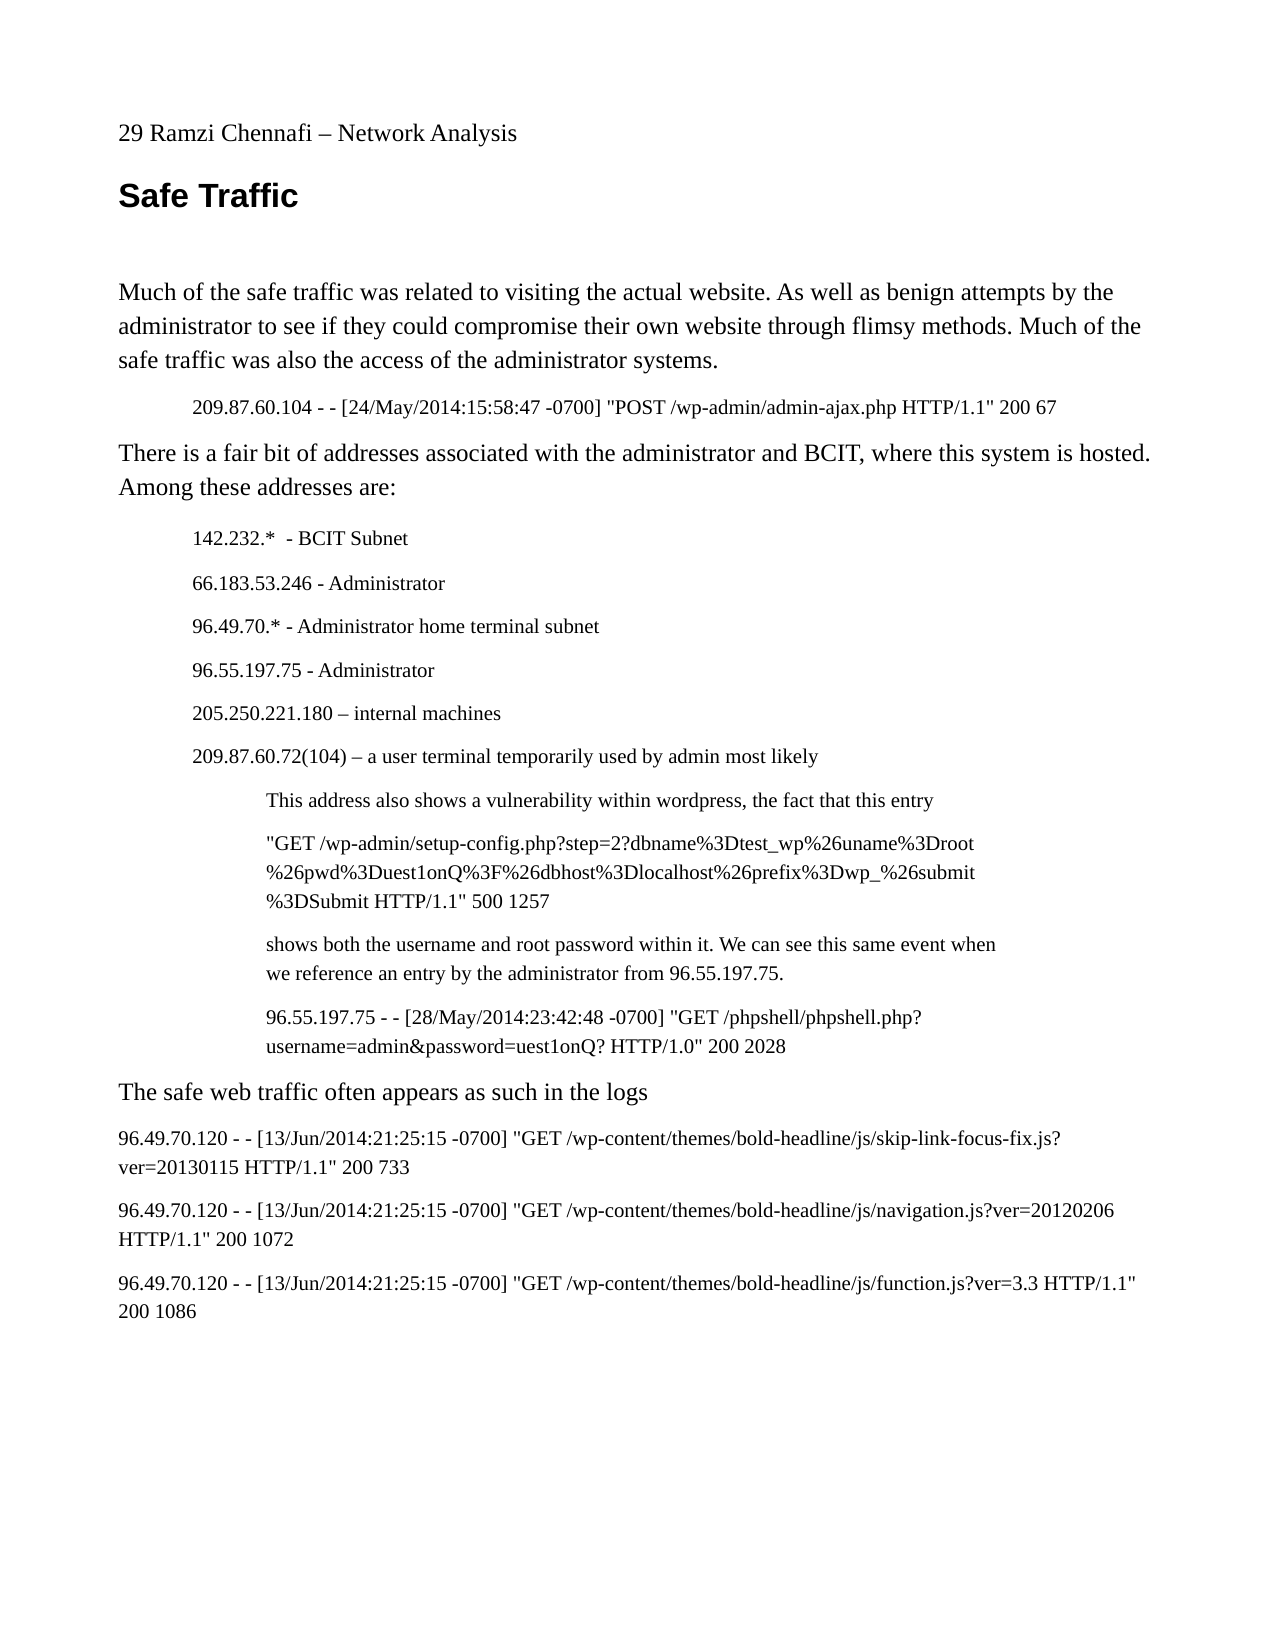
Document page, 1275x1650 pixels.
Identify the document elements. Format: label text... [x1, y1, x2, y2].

text Much of the safe traffic was related to visiting the actual website. As well as benign attempts by the administrator to see if they could compromise their own website through flimsy methods. Much of the safe traffic was also the access of the administrator systems. [118, 277, 1157, 374]
text 142.232.* - BCIT Subnet [118, 522, 1157, 550]
text 96.49.70.120 - - [13/Jun/2014:21:25:15 -0700] "GET /wp-content/themes/bold-headline/js/function.js?ver=3.3 HTTP/1.1" 200 1086 [118, 1271, 1157, 1323]
text The safe web traffic often appears as such in the logs [118, 1077, 1157, 1106]
text 96.49.70.* - Administrator home terminal subnet [118, 614, 1157, 638]
text 66.183.53.246 - Administrator [118, 571, 1157, 595]
text 209.87.60.104 - - [24/May/2014:15:58:47 -0700] "POST /wp-admin/admin-ajax.php HTTP/1.1" 200 67 [118, 394, 1157, 419]
text "GET /wp-admin/setup-config.php?step=2?dbname%3Dtest_wp%26uname%3Droot %26pwd%3Duest1onQ%3F%26dbhost%3Dlocalhost%26prefix%3Dwp_%26submit %3DSubmit HTTP/1.1" 500 1257 [118, 831, 1157, 913]
text 96.55.197.75 - Administrator [118, 657, 1157, 682]
text 205.250.221.180 – internal machines [118, 701, 1157, 725]
text 96.49.70.120 - - [13/Jun/2014:21:25:15 -0700] "GET /wp-content/themes/bold-headline/js/navigation.js?ver=20120206 HTTP/1.1" 200 1072 [118, 1198, 1157, 1251]
text 96.49.70.120 - - [13/Jun/2014:21:25:15 -0700] "GET /wp-content/themes/bold-headline/js/skip-link-focus-fix.js?ver=20130115 HTTP/1.1" 200 733 [118, 1126, 1157, 1179]
text 96.55.197.75 - - [28/May/2014:23:42:48 -0700] "GET /phpshell/phpshell.php? username=admin&password=uest1onQ? HTTP/1.0" 200 2028 [118, 1005, 1157, 1058]
text There is a fair bit of addresses associated with the administrator and BCIT, where this system is hosted. Among these addresses are: [118, 438, 1157, 501]
text 209.87.60.72(104) – a user terminal temporarily used by admin most likely [118, 744, 1157, 768]
text This address also shows a vulnerability within wordpress, the fact that this entry [118, 788, 1157, 812]
text shows both the username and root password within it. We can see this same event when we reference an entry by the administrator from 96.55.197.75. [118, 932, 1157, 985]
subtitle Safe Traffic [118, 176, 1157, 215]
